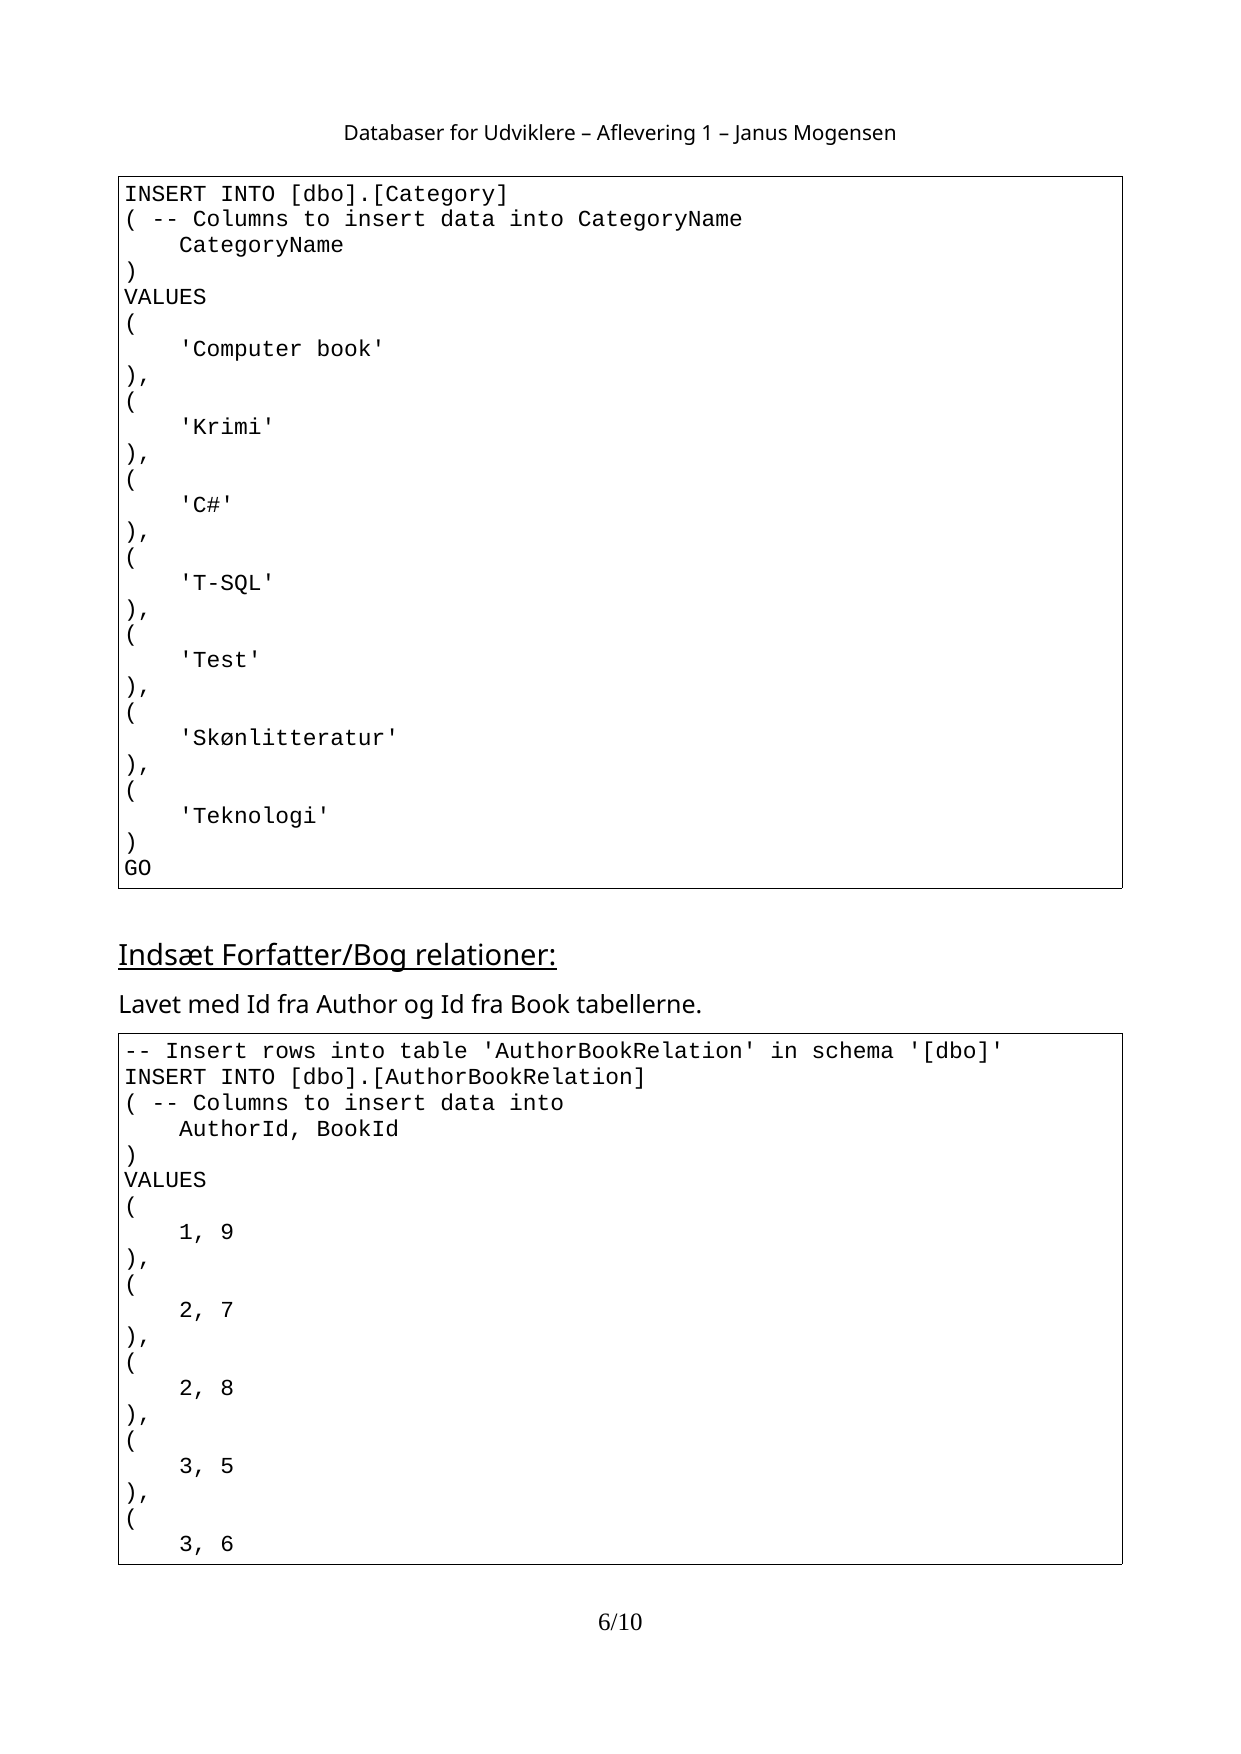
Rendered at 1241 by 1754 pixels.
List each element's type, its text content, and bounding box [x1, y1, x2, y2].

text Lavet med Id fra Author og Id fra Book tabellerne. [118, 987, 1122, 1021]
text Indsæt Forfatter/Bog relationer: [118, 934, 1122, 974]
table_header -- Insert rows into table 'AuthorBookRelation' in schema '[dbo]' INSERT INTO [dbo].[AuthorBookRelation] ( -- Columns to insert data into AuthorId, BookId ) VALUES ( 1, 9 ), ( 2, 7 ), ( 2, 8 ), ( 3, 5 ), ( 3, 6 [119, 1034, 1122, 1564]
table_header INSERT INTO [dbo].[Category] ( -- Columns to insert data into CategoryName CategoryName ) VALUES ( 'Computer book' ), ( 'Krimi' ), ( 'C#' ), ( 'T-SQL' ), ( 'Test' ), ( 'Skønlitteratur' ), ( 'Teknologi' ) GO [119, 177, 1122, 888]
